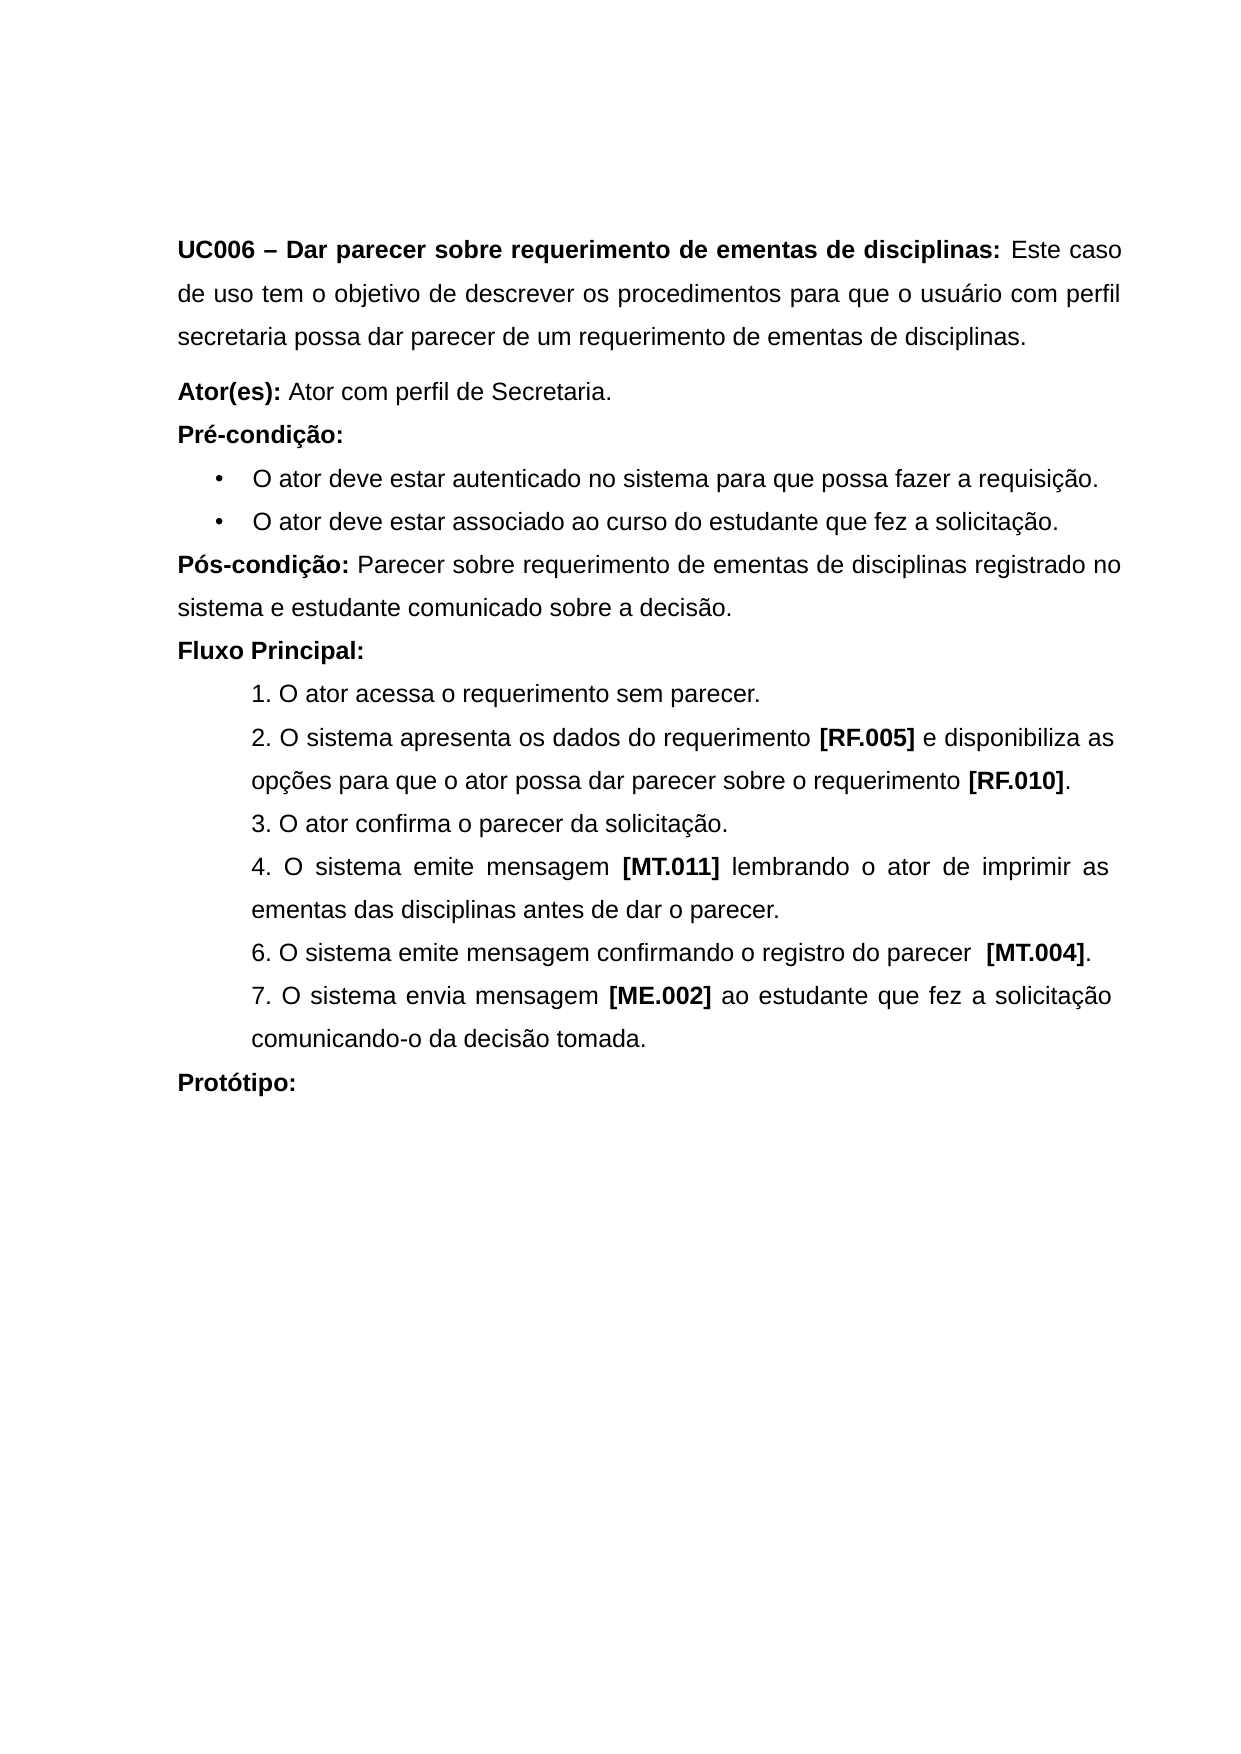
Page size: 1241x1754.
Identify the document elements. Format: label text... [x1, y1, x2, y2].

text 1. O ator acessa o requerimento sem parecer. [177, 679, 1122, 708]
text 4. O sistema emite mensagem [MT.011] lembrando o ator de imprimir as ementas das disciplinas antes de dar o parecer. [177, 852, 1122, 924]
text 7. O sistema envia mensagem [ME.002] ao estudante que fez a solicitação comunicando-o da decisão tomada. [177, 981, 1122, 1053]
text Protótipo: [177, 1067, 1122, 1096]
text Fluxo Principal: [177, 636, 1122, 665]
text 6. O sistema emite mensagem confirmando o registro do parecer [MT.004]. [177, 938, 1122, 967]
text 2. O sistema apresenta os dados do requerimento [RF.005] e disponibiliza as opções para que o ator possa dar parecer sobre o requerimento [RF.010]. [177, 722, 1122, 794]
text Pré-condição: [177, 420, 1122, 449]
text 3. O ator confirma o parecer da solicitação. [177, 809, 1122, 837]
text Pós-condição: Parecer sobre requerimento de ementas de disciplinas registrado no sistema e estudante comunicado sobre a decisão. [177, 550, 1122, 622]
text Ator(es): Ator com perfil de Secretaria. [177, 377, 1122, 406]
text UC006 – Dar parecer sobre requerimento de ementas de disciplinas: Este caso de uso tem o objetivo de descrever os procedimentos para que o usuário com perfil secretaria possa dar parecer de um requerimento de ementas de disciplinas. [177, 235, 1122, 350]
list O ator deve estar autenticado no sistema para que possa fazer a requisição. [215, 463, 1122, 492]
list O ator deve estar associado ao curso do estudante que fez a solicitação. [215, 507, 1122, 536]
